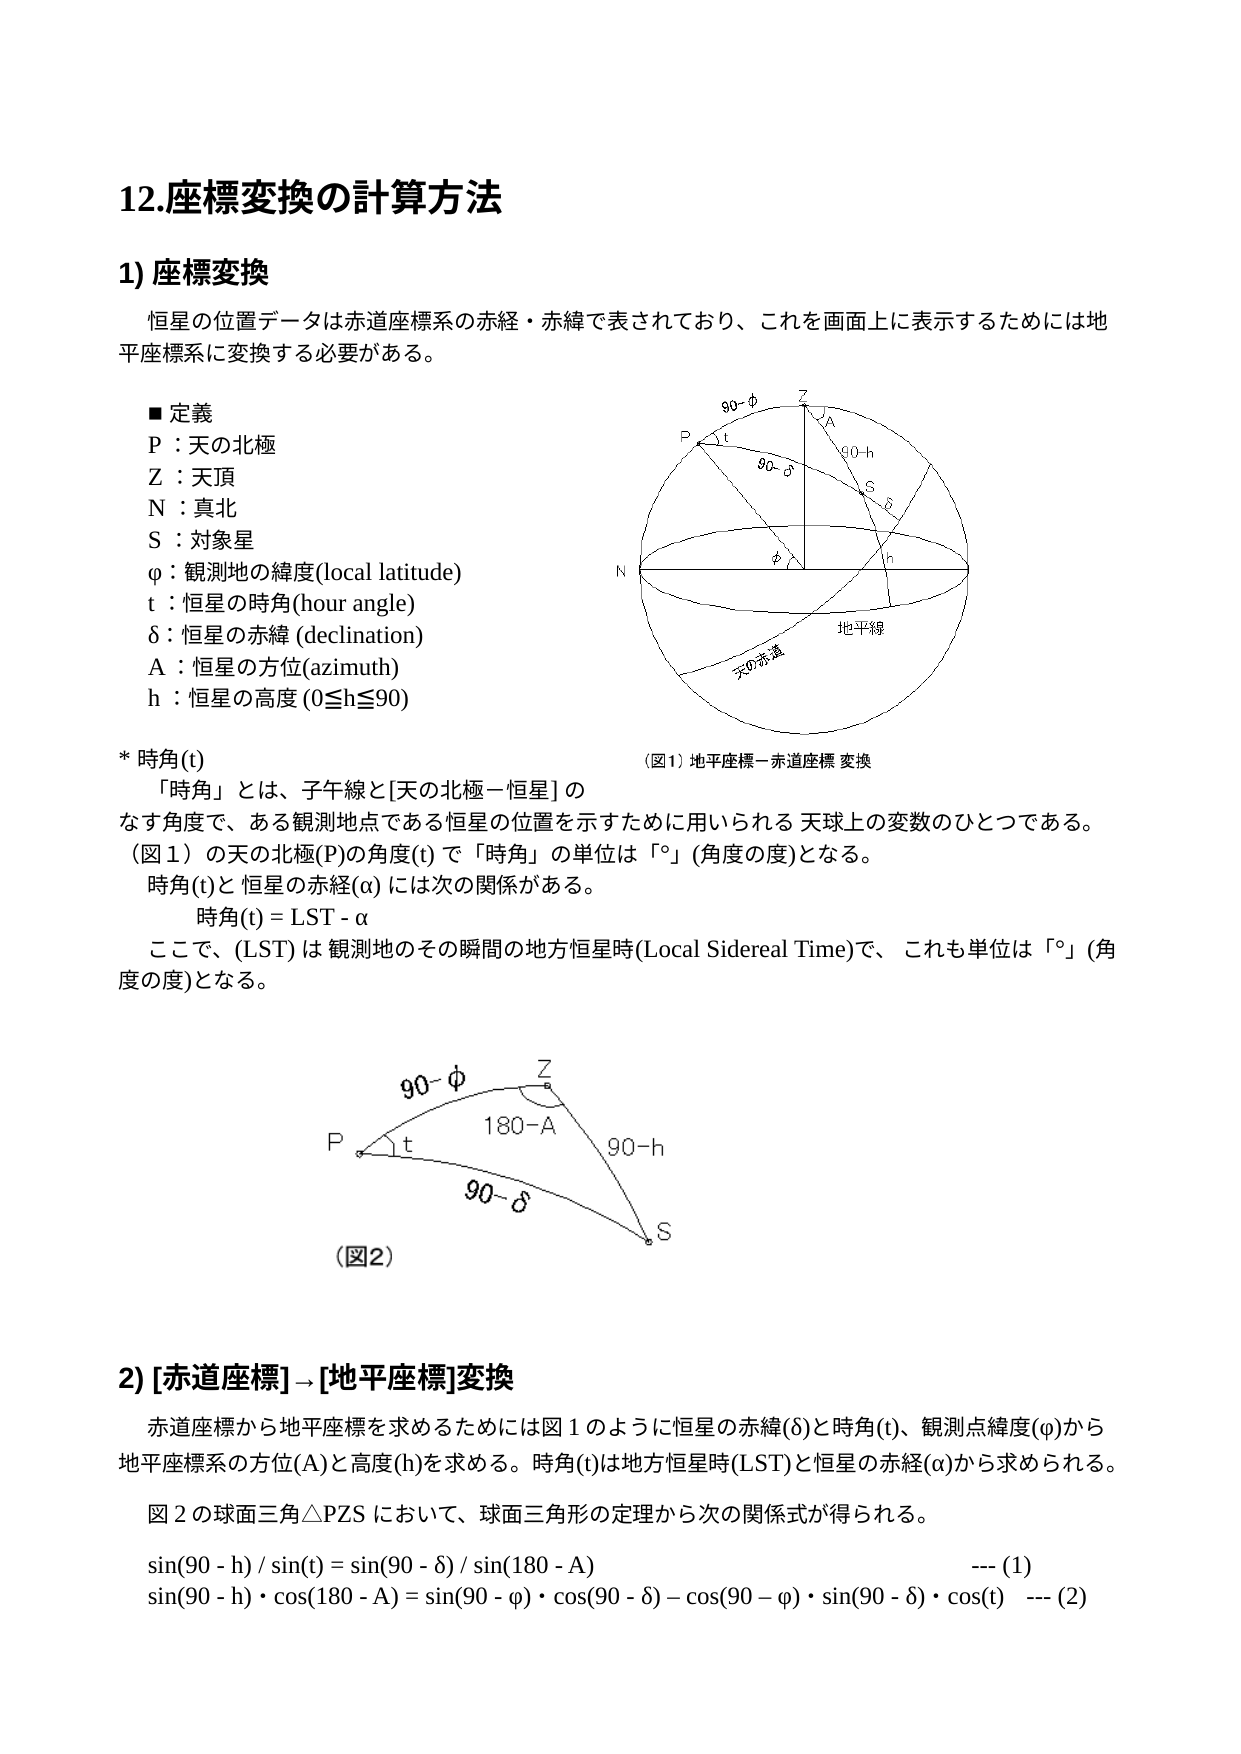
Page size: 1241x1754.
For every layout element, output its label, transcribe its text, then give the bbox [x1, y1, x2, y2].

text sin(90 - h) / sin(t) = sin(90 - δ) / sin(180 - A) --- (1) [118, 1548, 1122, 1579]
text δ：恒星の赤緯 (declination) [118, 618, 607, 649]
text [990, 523, 1122, 554]
text [990, 554, 1122, 586]
text Z ：天頂 [118, 459, 607, 491]
text ■ 定義 [118, 396, 607, 428]
text φ：観測地の緯度(local latitude) [118, 554, 607, 586]
text [990, 742, 1122, 773]
text ここで、(LST) は 観測地のその瞬間の地方恒星時(Local Sidereal Time)で、 これも単位は「°」(角度の度)となる。 [118, 932, 1122, 995]
subtitle 1) 座標変換 [118, 249, 1122, 292]
text [990, 396, 1122, 428]
text h ：恒星の高度 (0≦h≦90) [118, 681, 607, 713]
subtitle 2) [赤道座標]→[地平座標]変換 [118, 1354, 1122, 1397]
text N ：真北 [118, 491, 607, 523]
text S ：対象星 [118, 523, 607, 554]
text [990, 649, 1122, 681]
text sin(90 - h)・cos(180 - A) = sin(90 - φ)・cos(90 - δ) – cos(90 – φ)・sin(90 - δ)・cos(t) --- (2) [118, 1579, 1122, 1611]
text [990, 681, 1122, 713]
text * 時角(t) [118, 742, 607, 773]
text t ：恒星の時角(hour angle) [118, 586, 607, 618]
text 赤道座標から地平座標を求めるためには図1のように恒星の赤緯(δ)と時角(t)、観測点緯度(φ)から地平座標系の方位(A)と高度(h)を求める。時角(t)は地方恒星時(LST)と恒星の赤経(α)から求められる。 [118, 1409, 1122, 1477]
text [990, 491, 1122, 523]
subtitle 12.座標変換の計算方法 [118, 168, 1122, 222]
picture [607, 373, 990, 780]
text P ：天の北極 [118, 428, 607, 459]
text 時角(t) = LST - α [118, 900, 1122, 932]
text 図2の球面三角△PZS において、球面三角形の定理から次の関係式が得られる。 [118, 1497, 1122, 1528]
text [990, 428, 1122, 459]
text 「時角」とは、子午線と[天の北極－恒星] のなす角度で、ある観測地点である恒星の位置を示すために用いられる 天球上の変数のひとつである。（図１）の天の北極(P)の角度(t) で「時角」の単位は「°」(角度の度)となる。 [118, 773, 1122, 868]
text 時角(t)と 恒星の赤経(α) には次の関係がある。 [118, 868, 1122, 900]
text 恒星の位置データは赤道座標系の赤経・赤緯で表されており、これを画面上に表示するためには地平座標系に変換する必要がある。 [118, 304, 1122, 367]
text [990, 618, 1122, 649]
text [990, 459, 1122, 491]
text A ：恒星の方位(azimuth) [118, 649, 607, 681]
picture [305, 1031, 705, 1287]
text [990, 586, 1122, 618]
